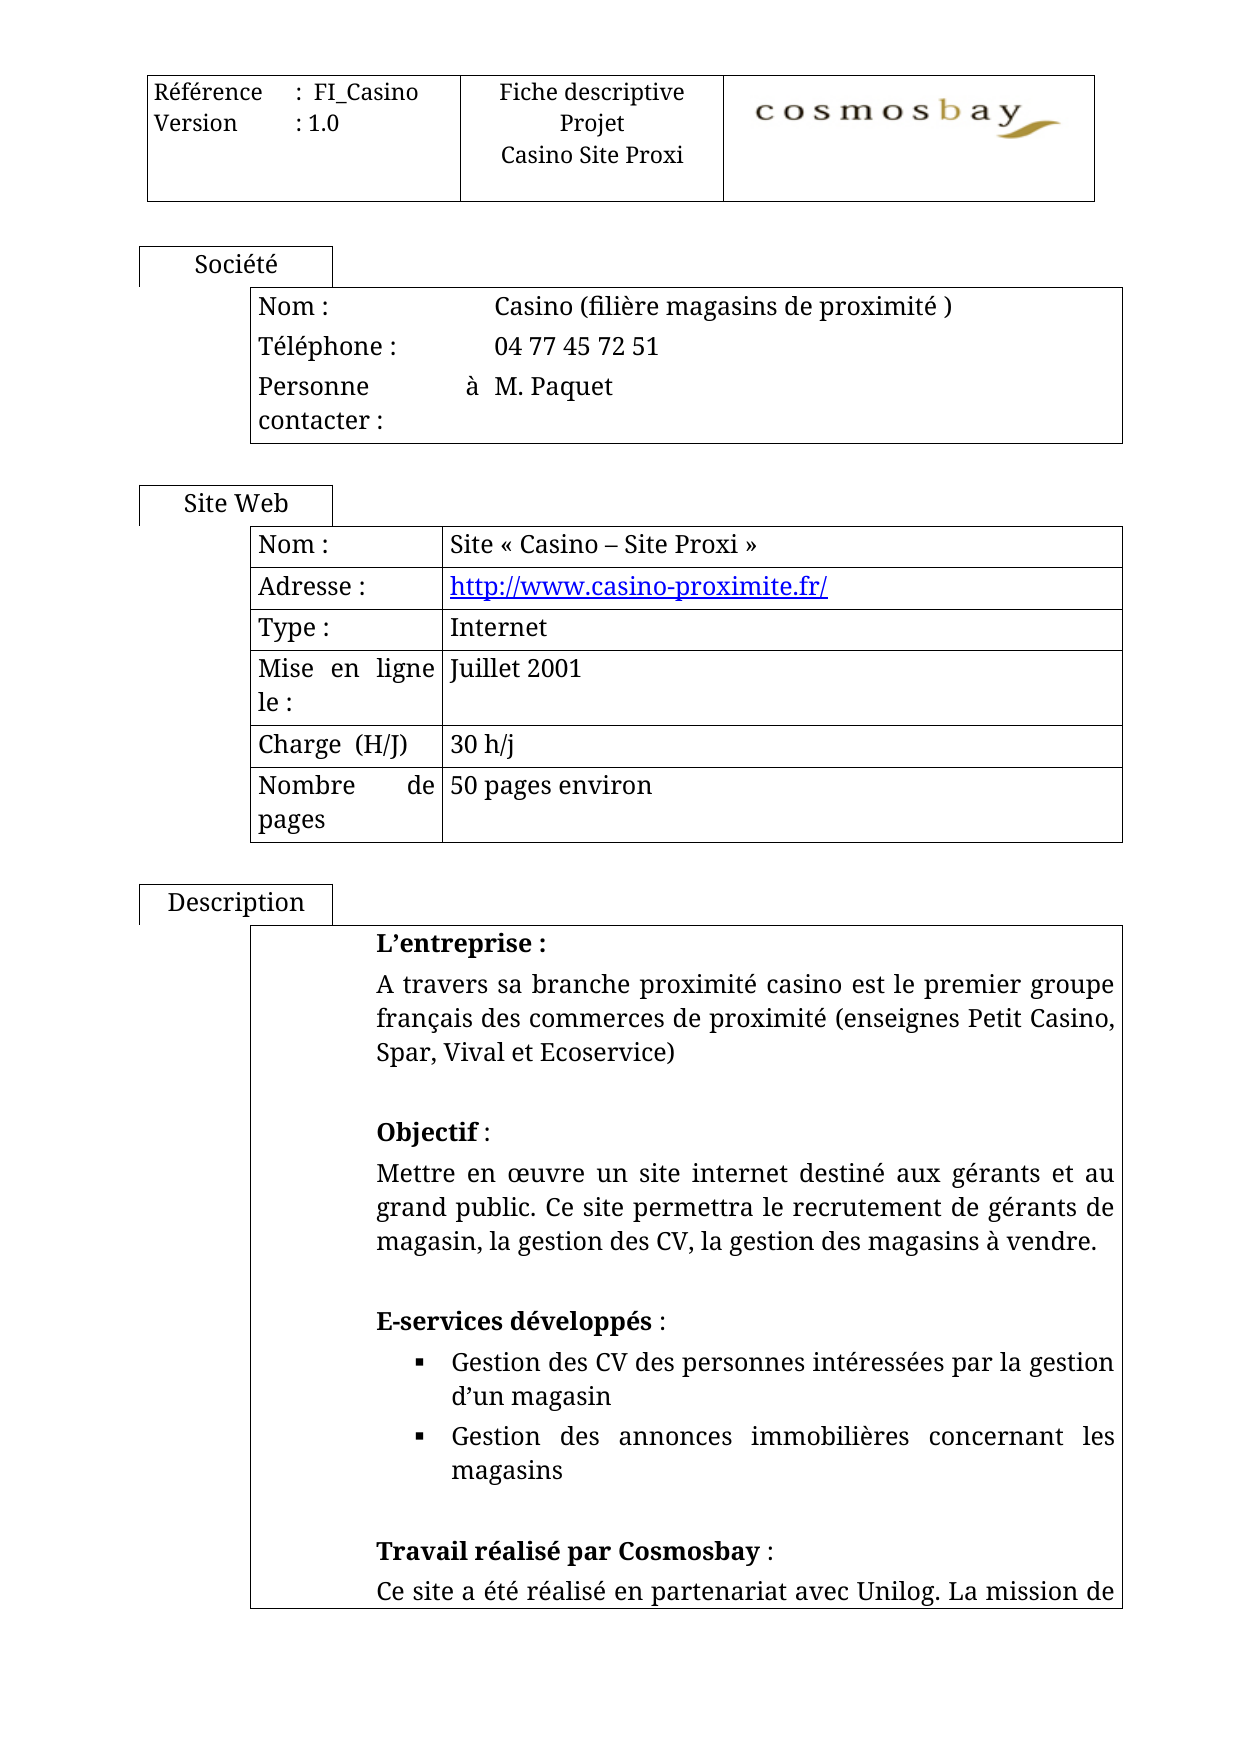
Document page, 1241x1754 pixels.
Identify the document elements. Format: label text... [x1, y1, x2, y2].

table_cell [140, 287, 250, 328]
table_cell Casino (filière magasins de proximité ) [487, 288, 1122, 328]
table_header Description [140, 885, 332, 925]
table_cell [140, 526, 250, 567]
table_cell [140, 725, 250, 767]
table_header [333, 485, 1123, 526]
table_cell [140, 650, 250, 725]
table_cell Adresse : [251, 568, 442, 609]
table_cell [140, 567, 250, 609]
table_cell M. Paquet [487, 369, 1122, 443]
table_cell Site « Casino – Site Proxi » [443, 527, 1122, 567]
table_cell http://www.casino-proximite.fr/ [443, 568, 1122, 609]
table_cell Nom : [251, 288, 487, 328]
picture [749, 85, 1069, 143]
table_cell Juillet 2001 [443, 651, 1122, 725]
table_cell Personne à contacter : [251, 369, 487, 443]
table_cell Type : [251, 610, 442, 650]
table_cell 30 h/j [443, 726, 1122, 767]
table_header Société [140, 247, 332, 287]
table_cell Nom : [251, 527, 442, 567]
table_cell Nombre de pages [251, 768, 442, 842]
table_cell [140, 767, 250, 842]
table_cell Internet [443, 610, 1122, 650]
table_cell Téléphone : [251, 329, 487, 369]
table_cell [140, 925, 250, 1608]
table_cell Charge (H/J) [251, 726, 442, 767]
table_cell L’entreprise : A travers sa branche proximité casino est le premier groupe français des commerces de proximité (enseignes Petit Casino, Spar, Vival et Ecoservice) Objectif : Mettre en œuvre un site internet destiné aux gérants et au grand public. Ce site permettra le recrutement de gérants de magasin, la gestion des CV, la gestion des magasins à vendre. E-services développés : Gestion des CV des personnes intéressées par la gestion d’un magasin Gestion des annonces immobilières concernant les magasins Travail réalisé par Cosmosbay : Ce site a été réalisé en partenariat avec Unilog. La mission de [251, 926, 1122, 1608]
table_header [333, 246, 1123, 287]
table_cell 50 pages environ [443, 768, 1122, 842]
table_header Site Web [140, 486, 332, 526]
table_header [333, 884, 1123, 925]
table_cell [140, 369, 250, 443]
table_cell Mise en ligne le : [251, 651, 442, 725]
table_cell [140, 329, 250, 369]
table_cell 04 77 45 72 51 [487, 329, 1122, 369]
table_cell [140, 609, 250, 650]
